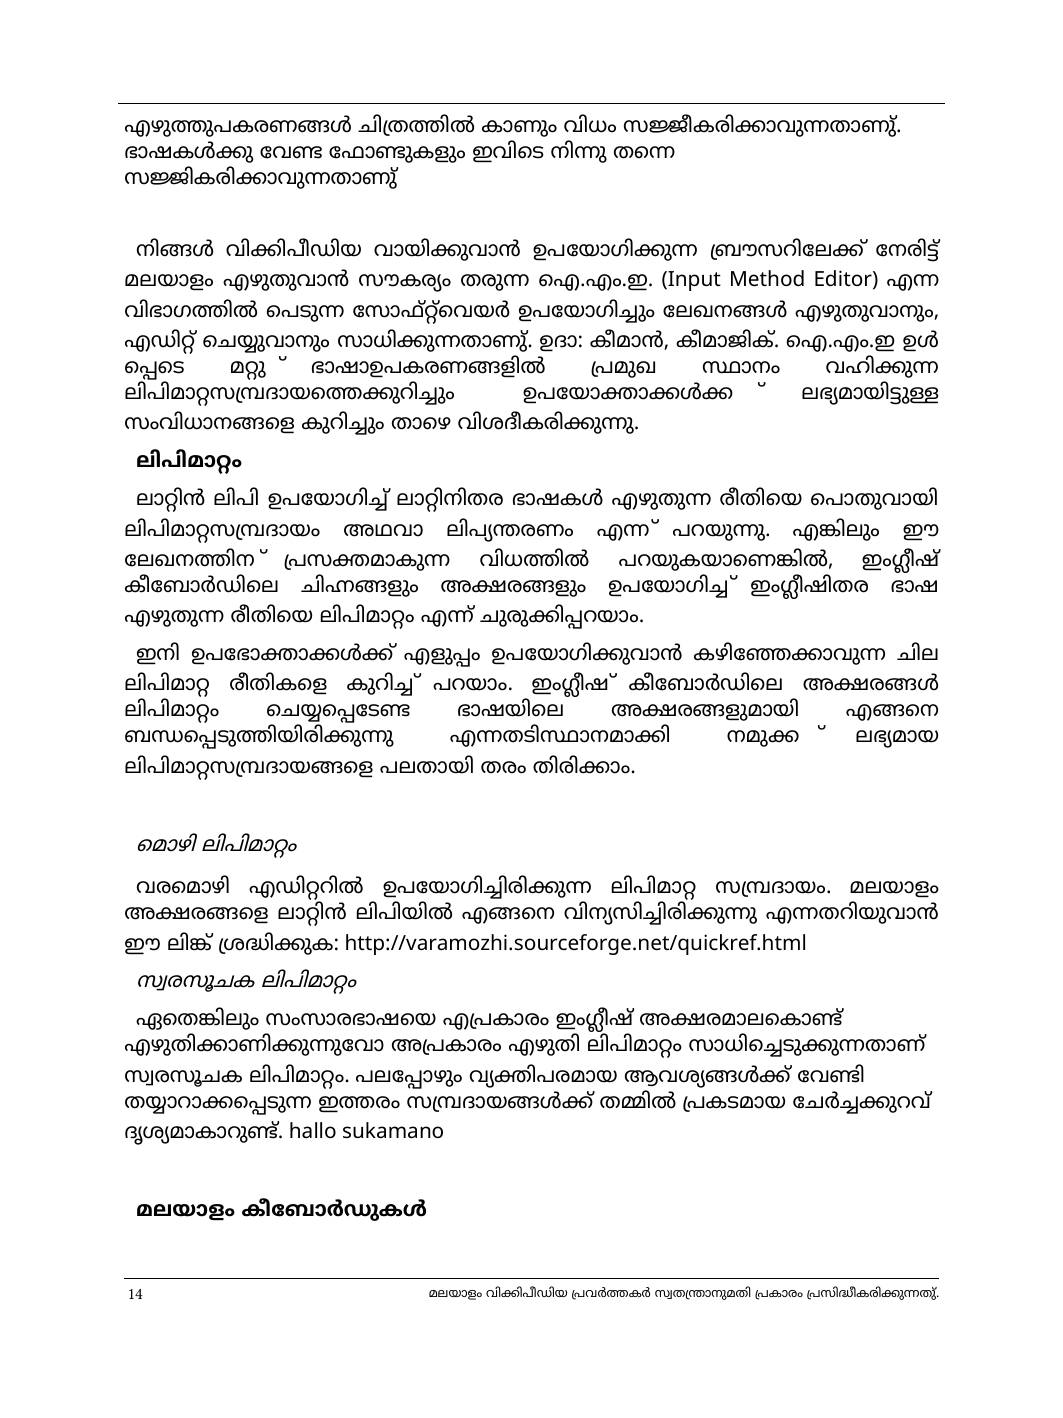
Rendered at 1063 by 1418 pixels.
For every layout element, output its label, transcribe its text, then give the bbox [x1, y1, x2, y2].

text മലയാളം കീബോര്‍ഡുകള്‍ [124, 1199, 939, 1225]
text നിങ്ങള്‍ വിക്കിപീഡിയ വായിക്കുവാന്‍ ഉപയോഗിക്കുന്ന ബ്രൗസറിലേക്ക് നേരിട്ട് മലയാളം എഴുതുവാന്‍ സൗകര്യം തരുന്ന ഐ.എം.ഇ. (Input Method Editor) എന്ന വിഭാഗത്തില്‍ പെടുന്ന സോഫ്റ്റ്‌വെയര്‍ ഉപയോഗിച്ചും ലേഖനങ്ങള്‍ എഴുതുവാനും, എഡിറ്റ് ചെയ്യുവാനും സാധിക്കുന്നതാണു്. ഉദാ: കീമാന്‍, കീമാജിക്. ഐ.എം.ഇ ഉള്‍പ്പെടെ മറ്റു് ഭാഷാഉപകരണങ്ങളില്‍ പ്രമുഖ സ്ഥാനം വഹിക്കുന്ന ലിപിമാറ്റസമ്പ്രദായത്തെക്കുറിച്ചും ഉപയോക്താക്കള്‍ക്ക് ലഭ്യമായിട്ടുള്ള സംവിധാനങ്ങളെ കുറിച്ചും താഴെ വിശദീകരിക്കുന്നു. [124, 238, 939, 438]
text ഇനി ഉപഭോക്താക്കള്‍ക്ക് എളുപ്പം ഉപയോഗിക്കുവാന്‍ കഴിഞ്ഞേക്കാവുന്ന ചില ലിപിമാറ്റ രീതികളെ കുറിച്ച് പറയാം. ഇംഗ്ലീഷ് കീബോര്‍ഡിലെ അക്ഷരങ്ങള്‍ ലിപിമാറ്റം ചെയ്യപ്പെടേണ്ട ഭാഷയിലെ അക്ഷരങ്ങളുമായി എങ്ങനെ ബന്ധപ്പെടുത്തിയിരിക്കുന്നു എന്നതടിസ്ഥാനമാക്കി നമുക്ക് ലഭ്യമായ ലിപിമാറ്റസമ്പ്രദായങ്ങളെ പലതായി തരം തിരിക്കാം. [124, 642, 939, 781]
text മൊഴി ലിപിമാറ്റം [124, 833, 939, 859]
text ലിപിമാറ്റം [124, 450, 939, 476]
text ലാറ്റിന്‍ ലിപി ഉപയോഗിച്ച്‌ ലാറ്റിനിതര ഭാഷകള്‍ എഴുതുന്ന രീതിയെ പൊതുവായി ലിപിമാറ്റസമ്പ്രദായം അഥവാ ലിപ്യന്തരണം എന്ന് പറയുന്നു. എങ്കിലും ഈ ലേഖനത്തിന് പ്രസക്തമാകുന്ന വിധത്തില്‍ പറയുകയാണെങ്കില്‍, ഇംഗ്ലീഷ് കീബോര്‍ഡിലെ ചിഹ്നങ്ങളും അക്ഷരങ്ങളും ഉപയോഗിച്ച് ഇംഗ്ലീഷിതര ഭാഷ എഴുതുന്ന രീതിയെ ലിപിമാറ്റം എന്ന് ചുരുക്കിപ്പറയാം. [124, 488, 939, 631]
text എഴുത്തുപകരണങ്ങൾ ചിത്രത്തിൽ കാണും വിധം സജ്ജീകരിക്കാവുന്നതാണു്. ഭാഷകൾക്കു വേണ്ട ഫോണ്ടുകളും ഇവിടെ നിന്നു തന്നെ സജ്ജികരിക്കാവുന്നതാണു് [124, 110, 939, 192]
text ഏതെങ്കിലും സംസാരഭാഷയെ എപ്രകാരം ഇംഗ്ലീഷ് അക്ഷരമാലകൊണ്ട് എഴുതിക്കാണിക്കുന്നുവോ അപ്രകാരം എഴുതി ലിപിമാറ്റം സാധിച്ചെടുക്കുന്നതാണ് സ്വരസൂചക ലിപിമാറ്റം. പലപ്പോഴും വ്യക്തിപരമായ ആവശ്യങ്ങള്‍ക്ക് വേണ്ടി തയ്യാറാക്കപ്പെടുന്ന ഇത്തരം സമ്പ്രദായങ്ങള്‍ക്ക് തമ്മില്‍ പ്രകടമായ ചേര്‍ച്ചക്കുറവ് ദൃശ്യമാകാറുണ്ട്. hallo sukamano [124, 1008, 939, 1147]
text വരമൊഴി എഡിറ്ററില്‍ ഉപയോഗിച്ചിരിക്കുന്ന ലിപിമാറ്റ സമ്പ്രദായം. മലയാളം അക്ഷരങ്ങളെ ലാറ്റിന്‍ ലിപിയില്‍ എങ്ങനെ വിന്യസിച്ചിരിക്കുന്നു എന്നതറിയുവാന്‍ ഈ ലിങ്ക് ശ്രദ്ധിക്കുക: http://varamozhi.sourceforge.net/quickref.html [124, 871, 939, 958]
text സ്വരസൂചക ലിപിമാറ്റം [124, 970, 939, 996]
